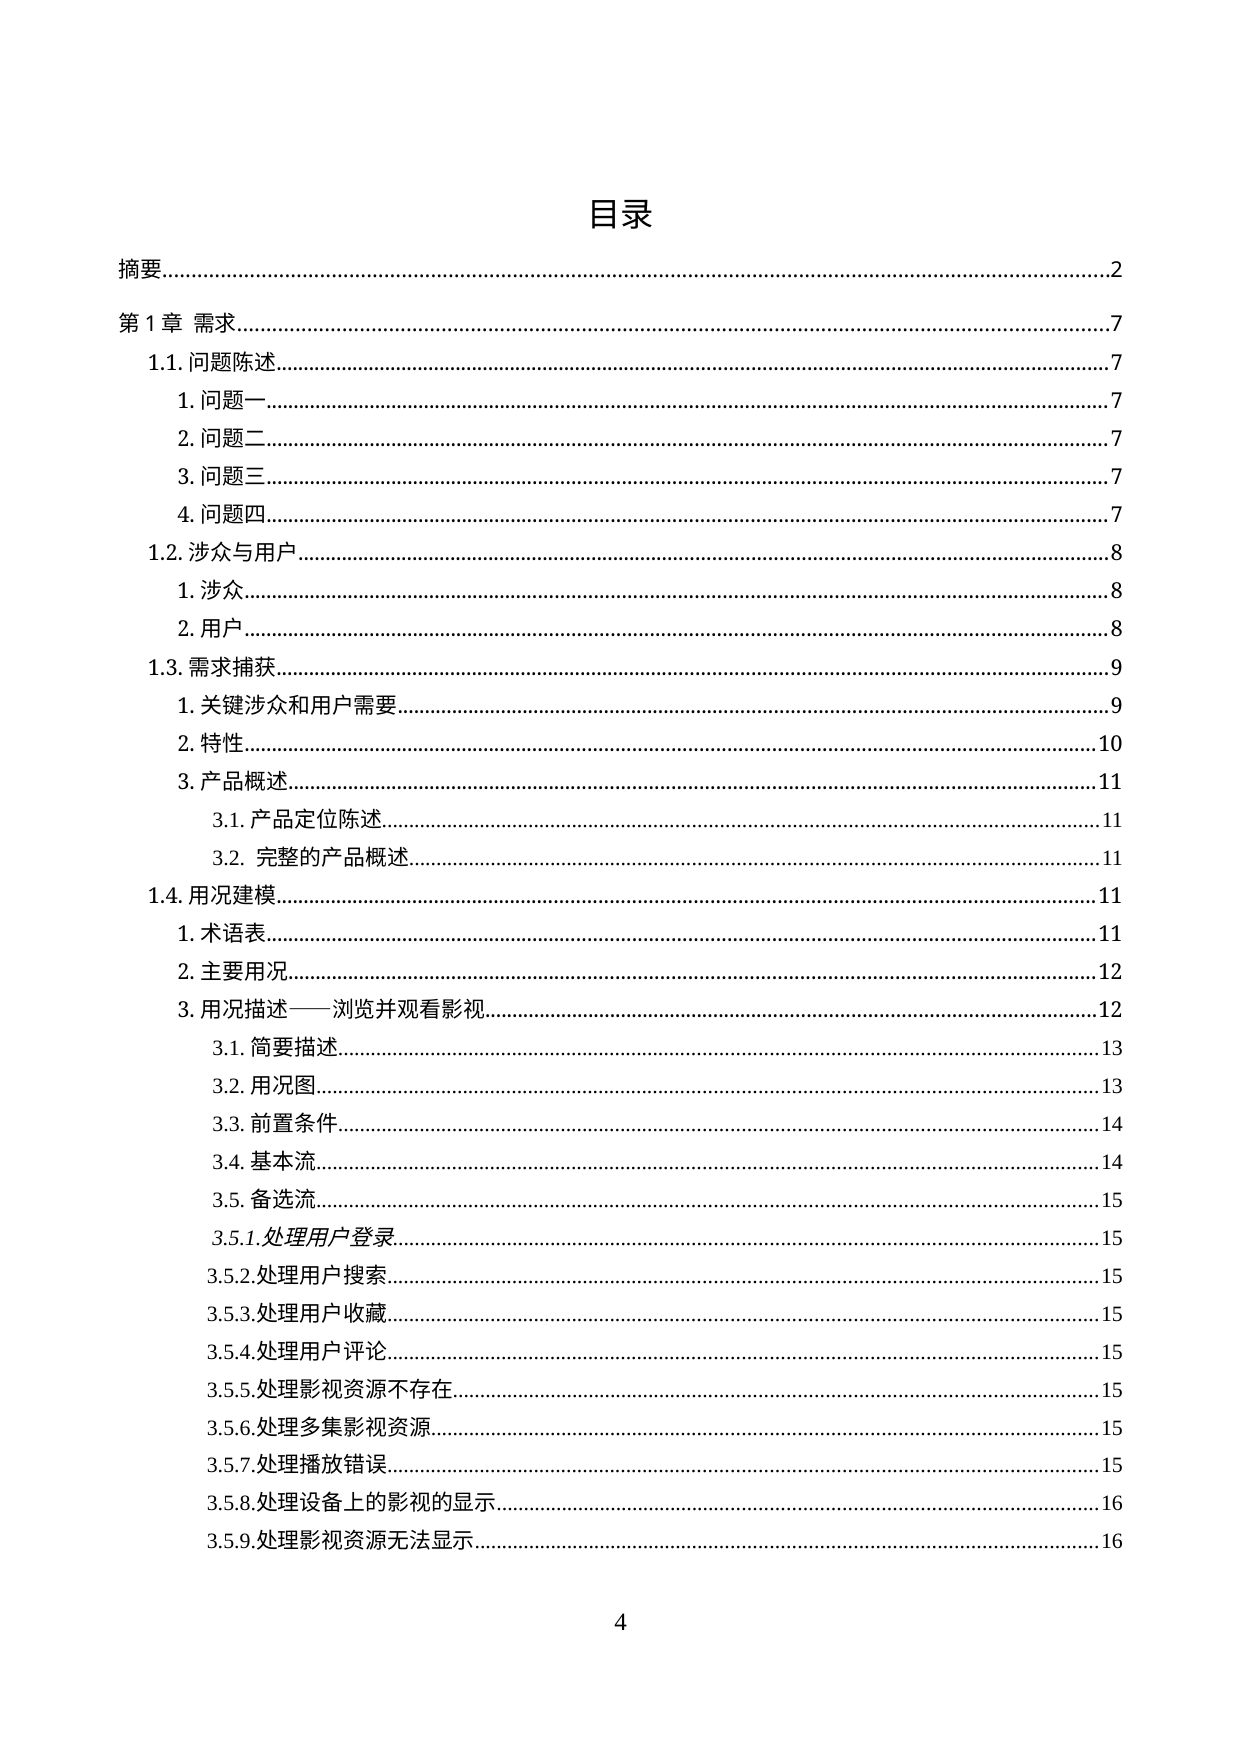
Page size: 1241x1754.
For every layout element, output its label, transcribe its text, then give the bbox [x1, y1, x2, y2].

text 3. 问题三 7 [177, 459, 1123, 491]
text 3. 产品概述 11 [177, 764, 1123, 796]
text 1.4. 用况建模 11 [148, 878, 1123, 910]
text 3.5. 备选流 15 [207, 1182, 1123, 1214]
text 3.5.2.处理用户搜索 15 [207, 1258, 1123, 1289]
text 3.2. 完整的产品概述 11 [207, 840, 1123, 872]
text 1.1. 问题陈述 7 [148, 344, 1123, 376]
text 3.5.8.处理设备上的影视的显示 16 [207, 1485, 1123, 1517]
text 3.1. 产品定位陈述 11 [207, 802, 1123, 834]
text 3.3. 前置条件 14 [207, 1106, 1123, 1138]
text 3. 用况描述——浏览并观看影视 12 [177, 992, 1123, 1024]
text 2. 问题二 7 [177, 421, 1123, 453]
text 3.5.6.处理多集影视资源 15 [207, 1409, 1123, 1441]
text 3.5.3.处理用户收藏 15 [207, 1296, 1123, 1327]
text 3.4. 基本流 14 [207, 1144, 1123, 1176]
text 1. 术语表 11 [177, 916, 1123, 948]
text 3.5.5.处理影视资源不存在 15 [207, 1372, 1123, 1403]
text 第1章 需求 7 [118, 306, 1123, 338]
text 3.5.9.处理影视资源无法显示 16 [207, 1523, 1123, 1555]
text 摘要 2 [118, 252, 1123, 284]
text 2. 用户 8 [177, 611, 1123, 643]
text 1. 关键涉众和用户需要 9 [177, 688, 1123, 719]
text 1.2. 涉众与用户 8 [148, 535, 1123, 567]
text 3.5.7.处理播放错误 15 [207, 1447, 1123, 1479]
text 3.5.4.处理用户评论 15 [207, 1334, 1123, 1365]
text 3.1. 简要描述 13 [207, 1030, 1123, 1062]
text 3.2. 用况图 13 [207, 1068, 1123, 1100]
text 3.5.1.处理用户登录 15 [207, 1220, 1123, 1252]
text 4. 问题四 7 [177, 497, 1123, 529]
text 2. 特性 10 [177, 726, 1123, 758]
subtitle 目录 [118, 188, 1123, 236]
text 1. 涉众 8 [177, 573, 1123, 605]
text 2. 主要用况 12 [177, 954, 1123, 986]
text 1. 问题一 7 [177, 383, 1123, 414]
text 1.3. 需求捕获 9 [148, 649, 1123, 681]
